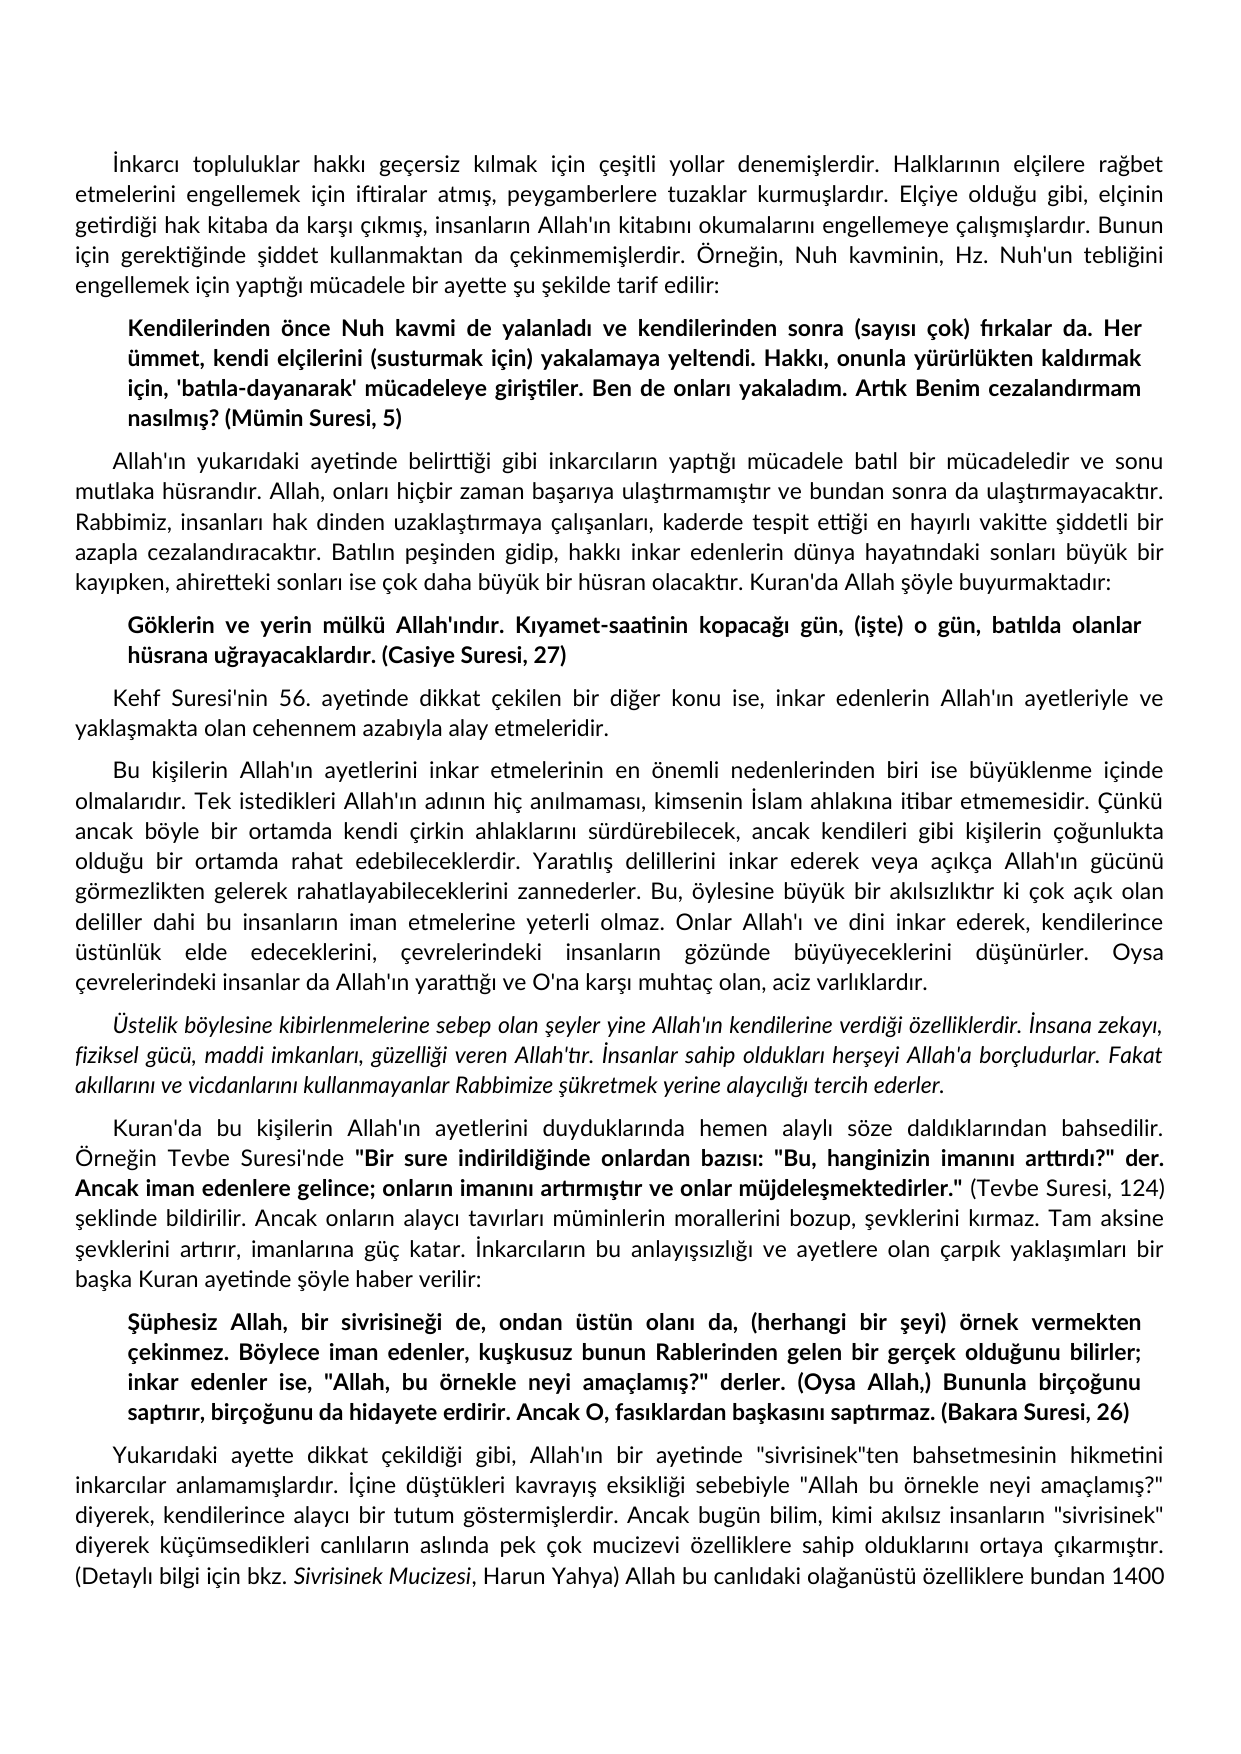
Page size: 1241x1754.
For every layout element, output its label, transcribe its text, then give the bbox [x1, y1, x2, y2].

text İnkarcı topluluklar hakkı geçersiz kılmak için çeşitli yollar denemişlerdir. Halklarının elçilere rağbet etmelerini engellemek için iftiralar atmış, peygamberlere tuzaklar kurmuşlardır. Elçiye olduğu gibi, elçinin getirdiği hak kitaba da karşı çıkmış, insanların Allah'ın kitabını okumalarını engellemeye çalışmışlardır. Bunun için gerektiğinde şiddet kullanmaktan da çekinmemişlerdir. Örneğin, Nuh kavminin, Hz. Nuh'un tebliğini engellemek için yaptığı mücadele bir ayette şu şekilde tarif edilir: [75, 150, 1165, 298]
text Göklerin ve yerin mülkü Allah'ındır. Kıyamet-saatinin kopacağı gün, (işte) o gün, batılda olanlar hüsrana uğrayacaklardır. (Casiye Suresi, 27) [127, 610, 1143, 668]
text Üstelik böylesine kibirlenmelerine sebep olan şeyler yine Allah'ın kendilerine verdiği özelliklerdir. İnsana zekayı, fiziksel gücü, maddi imkanları, güzelliği veren Allah'tır. İnsanlar sahip oldukları herşeyi Allah'a borçludurlar. Fakat akıllarını ve vicdanlarını kullanmayanlar Rabbimize şükretmek yerine alaycılığı tercih ederler. [75, 1010, 1165, 1098]
text Yukarıdaki ayette dikkat çekildiği gibi, Allah'ın bir ayetinde "sivrisinek"ten bahsetmesinin hikmetini inkarcılar anlamamışlardır. İçine düştükleri kavrayış eksikliği sebebiyle "Allah bu örnekle neyi amaçlamış?" diyerek, kendilerince alaycı bir tutum göstermişlerdir. Ancak bugün bilim, kimi akılsız insanların "sivrisinek" diyerek küçümsedikleri canlıların aslında pek çok mucizevi özelliklere sahip olduklarını ortaya çıkarmıştır. (Detaylı bilgi için bkz. Sivrisinek Mucizesi, Harun Yahya) Allah bu canlıdaki olağanüstü özelliklere bundan 1400 [75, 1441, 1165, 1589]
text Kuran'da bu kişilerin Allah'ın ayetlerini duyduklarında hemen alaylı söze daldıklarından bahsedilir. Örneğin Tevbe Suresi'nde "Bir sure indirildiğinde onlardan bazısı: "Bu, hanginizin imanını arttırdı?" der. Ancak iman edenlere gelince; onların imanını artırmıştır ve onlar müjdeleşmektedirler." (Tevbe Suresi, 124) şeklinde bildirilir. Ancak onların alaycı tavırları müminlerin morallerini bozup, şevklerini kırmaz. Tam aksine şevklerini artırır, imanlarına güç katar. İnkarcıların bu anlayışsızlığı ve ayetlere olan çarpık yaklaşımları bir başka Kuran ayetinde şöyle haber verilir: [75, 1113, 1165, 1292]
text Bu kişilerin Allah'ın ayetlerini inkar etmelerinin en önemli nedenlerinden biri ise büyüklenme içinde olmalarıdır. Tek istedikleri Allah'ın adının hiç anılmaması, kimsenin İslam ahlakına itibar etmemesidir. Çünkü ancak böyle bir ortamda kendi çirkin ahlaklarını sürdürebilecek, ancak kendileri gibi kişilerin çoğunlukta olduğu bir ortamda rahat edebileceklerdir. Yaratılış delillerini inkar ederek veya açıkça Allah'ın gücünü görmezlikten gelerek rahatlayabileceklerini zannederler. Bu, öylesine büyük bir akılsızlıktır ki çok açık olan deliller dahi bu insanların iman etmelerine yeterli olmaz. Onlar Allah'ı ve dini inkar ederek, kendilerince üstünlük elde edeceklerini, çevrelerindeki insanların gözünde büyüyeceklerini düşünürler. Oysa çevrelerindeki insanlar da Allah'ın yarattığı ve O'na karşı muhtaç olan, aciz varlıklardır. [75, 756, 1165, 995]
text Kendilerinden önce Nuh kavmi de yalanladı ve kendilerinden sonra (sayısı çok) fırkalar da. Her ümmet, kendi elçilerini (susturmak için) yakalamaya yeltendi. Hakkı, onunla yürürlükten kaldırmak için, 'batıla-dayanarak' mücadeleye giriştiler. Ben de onları yakaladım. Artık Benim cezalandırmam nasılmış? (Mümin Suresi, 5) [127, 313, 1143, 432]
text Kehf Suresi'nin 56. ayetinde dikkat çekilen bir diğer konu ise, inkar edenlerin Allah'ın ayetleriyle ve yaklaşmakta olan cehennem azabıyla alay etmeleridir. [75, 683, 1165, 741]
text Şüphesiz Allah, bir sivrisineği de, ondan üstün olanı da, (herhangi bir şeyi) örnek vermekten çekinmez. Böylece iman edenler, kuşkusuz bunun Rablerinden gelen bir gerçek olduğunu bilirler; inkar edenler ise, "Allah, bu örnekle neyi amaçlamış?" derler. (Oysa Allah,) Bununla birçoğunu saptırır, birçoğunu da hidayete erdirir. Ancak O, fasıklardan başkasını saptırmaz. (Bakara Suresi, 26) [127, 1307, 1143, 1425]
text Allah'ın yukarıdaki ayetinde belirttiği gibi inkarcıların yaptığı mücadele batıl bir mücadeledir ve sonu mutlaka hüsrandır. Allah, onları hiçbir zaman başarıya ulaştırmamıştır ve bundan sonra da ulaştırmayacaktır. Rabbimiz, insanları hak dinden uzaklaştırmaya çalışanları, kaderde tespit ettiği en hayırlı vakitte şiddetli bir azapla cezalandıracaktır. Batılın peşinden gidip, hakkı inkar edenlerin dünya hayatındaki sonları büyük bir kayıpken, ahiretteki sonları ise çok daha büyük bir hüsran olacaktır. Kuran'da Allah şöyle buyurmaktadır: [75, 447, 1165, 595]
